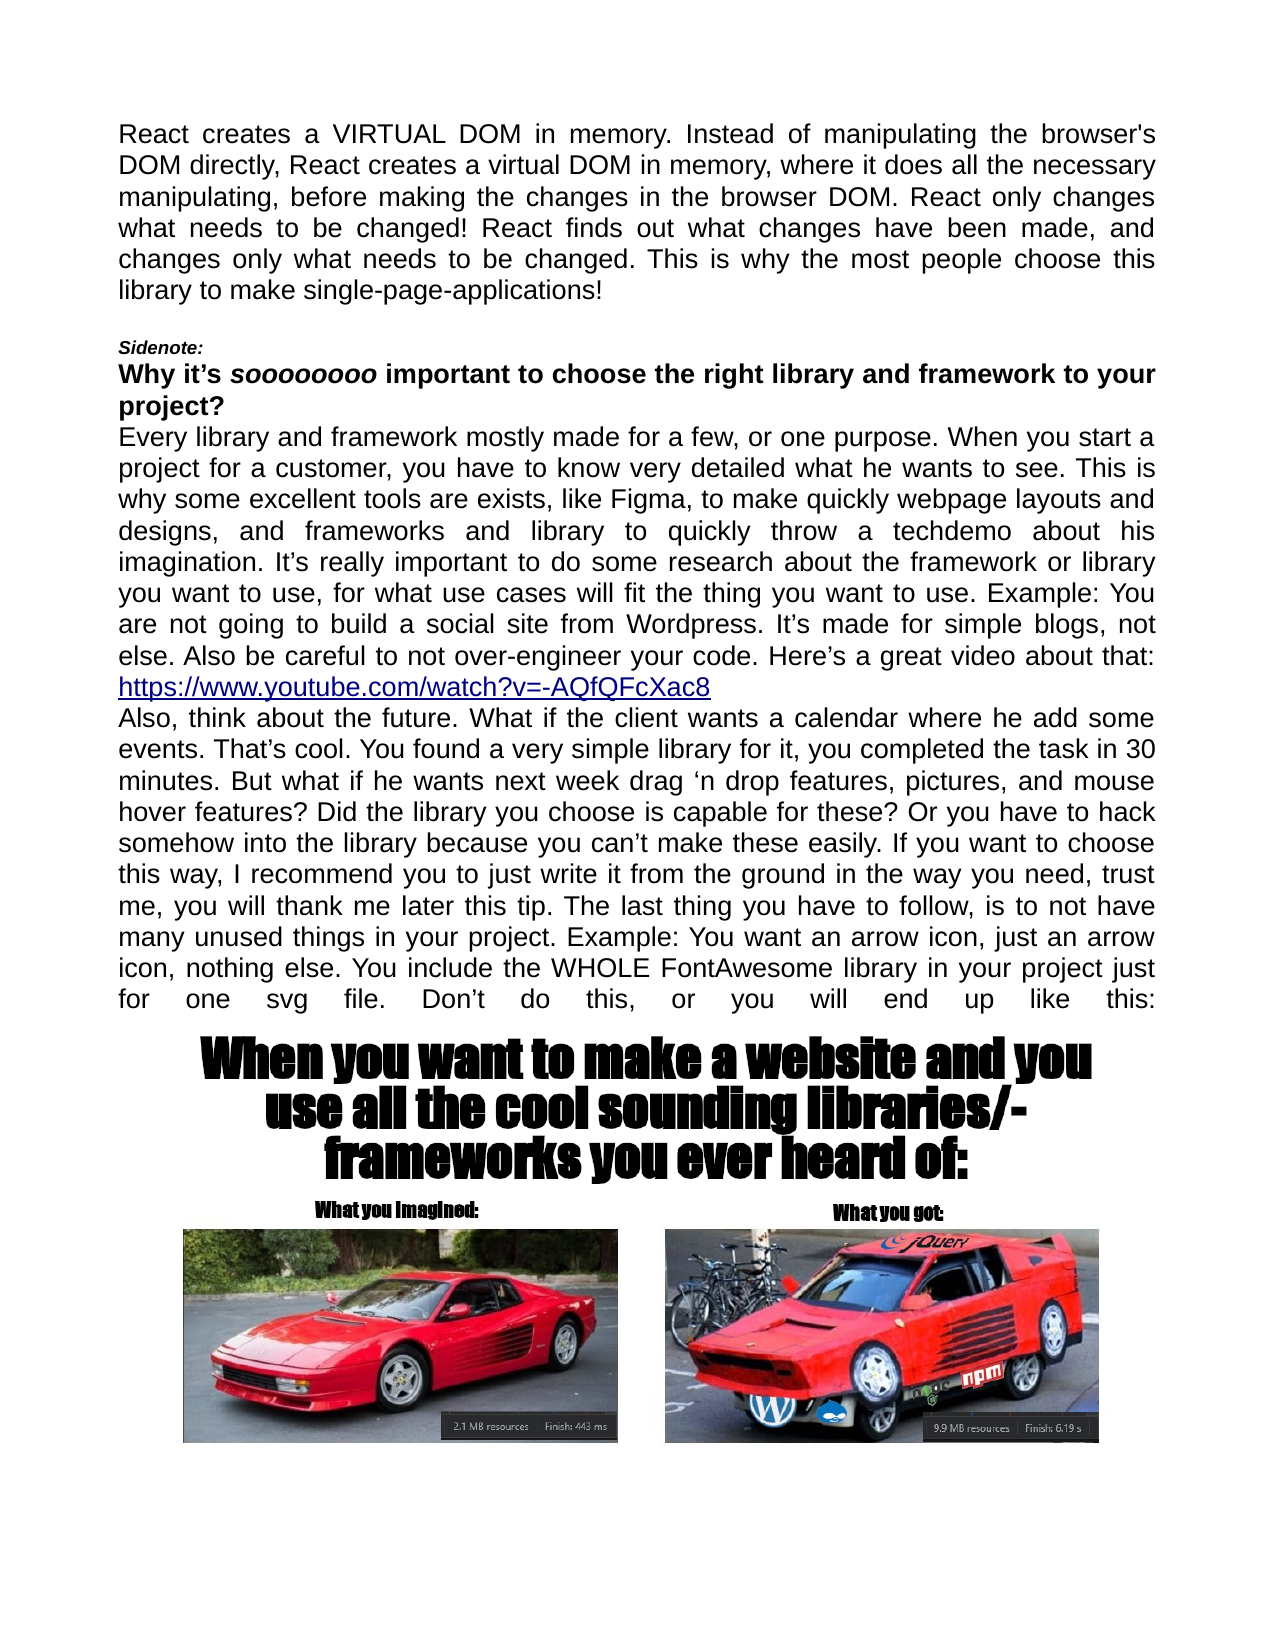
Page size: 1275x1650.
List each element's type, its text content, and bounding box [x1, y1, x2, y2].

text Sidenote: [118, 337, 1157, 358]
picture [170, 1032, 1118, 1449]
text Why it’s soooooooo important to choose the right library and framework to your project? [118, 358, 1157, 421]
text Every library and framework mostly made for a few, or one purpose. When you start a project for a customer, you have to know very detailed what he wants to see. This is why some excellent tools are exists, like Figma, to make quickly webpage layouts and designs, and frameworks and library to quickly throw a techdemo about his imagination. It’s really important to do some research about the framework or library you want to use, for what use cases will fit the thing you want to use. Example: You are not going to build a social site from Wordpress. It’s made for simple blogs, not else. Also be careful to not over-engineer your code. Here’s a great video about that: https://www.youtube.com/watch?v=-AQfQFcXac8 [118, 421, 1157, 702]
text React creates a VIRTUAL DOM in memory. Instead of manipulating the browser's DOM directly, React creates a virtual DOM in memory, where it does all the necessary manipulating, before making the changes in the browser DOM. React only changes what needs to be changed! React finds out what changes have been made, and changes only what needs to be changed. This is why the most people choose this library to make single-page-applications! [118, 118, 1157, 306]
text Also, think about the future. What if the client wants a calendar where he add some events. That’s cool. You found a very simple library for it, you completed the task in 30 minutes. But what if he wants next week drag ‘n drop features, pictures, and mouse hover features? Did the library you choose is capable for these? Or you have to hack somehow into the library because you can’t make these easily. If you want to choose this way, I recommend you to just write it from the ground in the way you need, trust me, you will thank me later this tip. The last thing you have to follow, is to not have many unused things in your project. Example: You want an arrow icon, just an arrow icon, nothing else. You include the WHOLE FontAwesome library in your project just for one svg file. Don’t do this, or you will end up like this: [118, 702, 1157, 1479]
